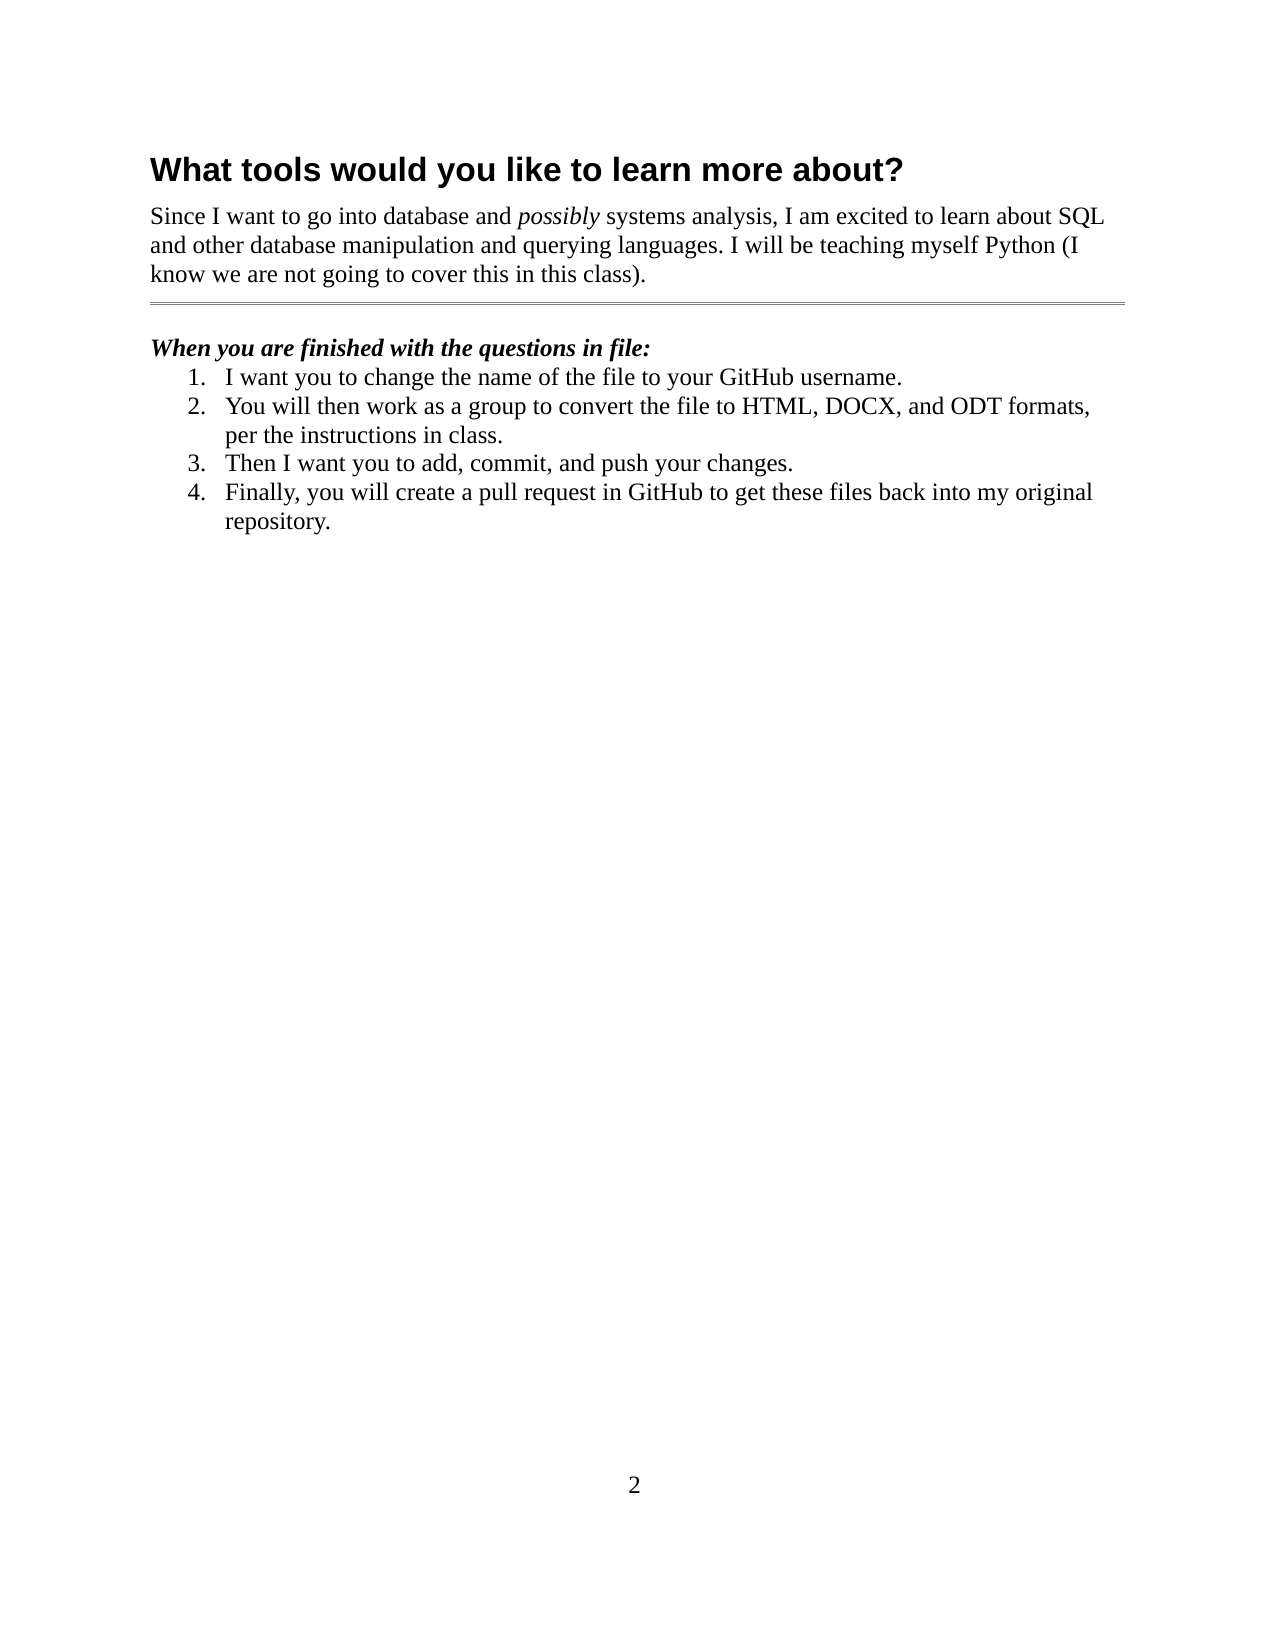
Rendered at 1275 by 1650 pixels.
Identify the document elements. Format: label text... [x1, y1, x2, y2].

subtitle What tools would you like to learn more about? [150, 150, 1125, 189]
list Finally, you will create a pull request in GitHub to get these files back into my original repository. [187, 477, 1125, 535]
list I want you to change the name of the file to your GitHub username. [187, 362, 1125, 391]
text When you are finished with the questions in file: [150, 333, 1125, 362]
text Since I want to go into database and possibly systems analysis, I am excited to learn about SQL and other database manipulation and querying languages. I will be teaching myself Python (I know we are not going to cover this in this class). [150, 201, 1125, 287]
list Then I want you to add, commit, and push your changes. [187, 448, 1125, 477]
list You will then work as a group to convert the file to HTML, DOCX, and ODT formats, per the instructions in class. [187, 391, 1125, 448]
